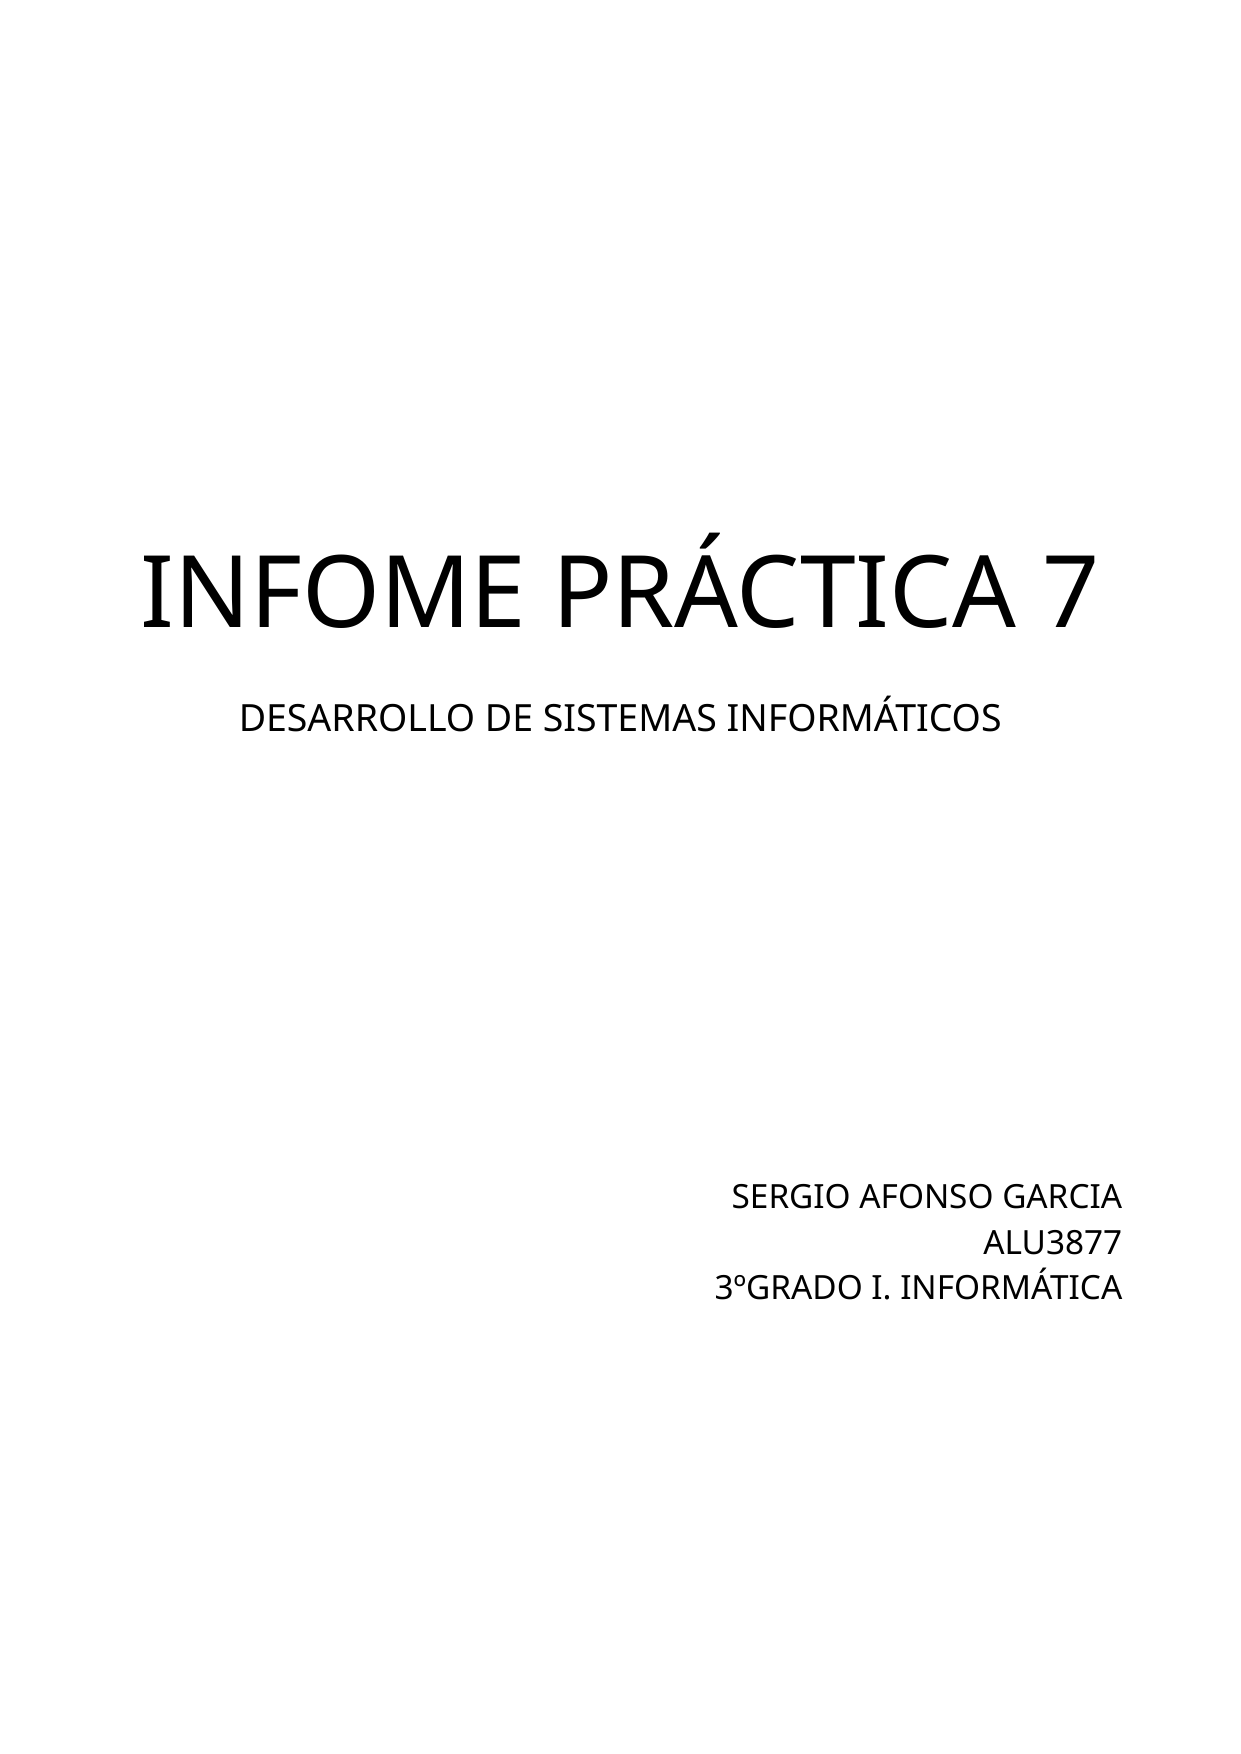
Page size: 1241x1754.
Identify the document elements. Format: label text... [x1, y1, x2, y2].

text SERGIO AFONSO GARCIA [118, 1173, 1122, 1219]
text INFOME PRÁCTICA 7 [118, 521, 1122, 657]
text ALU3877 [118, 1219, 1122, 1264]
text DESARROLLO DE SISTEMAS INFORMÁTICOS [118, 691, 1122, 742]
text 3ºGRADO I. INFORMÁTICA [118, 1264, 1122, 1309]
